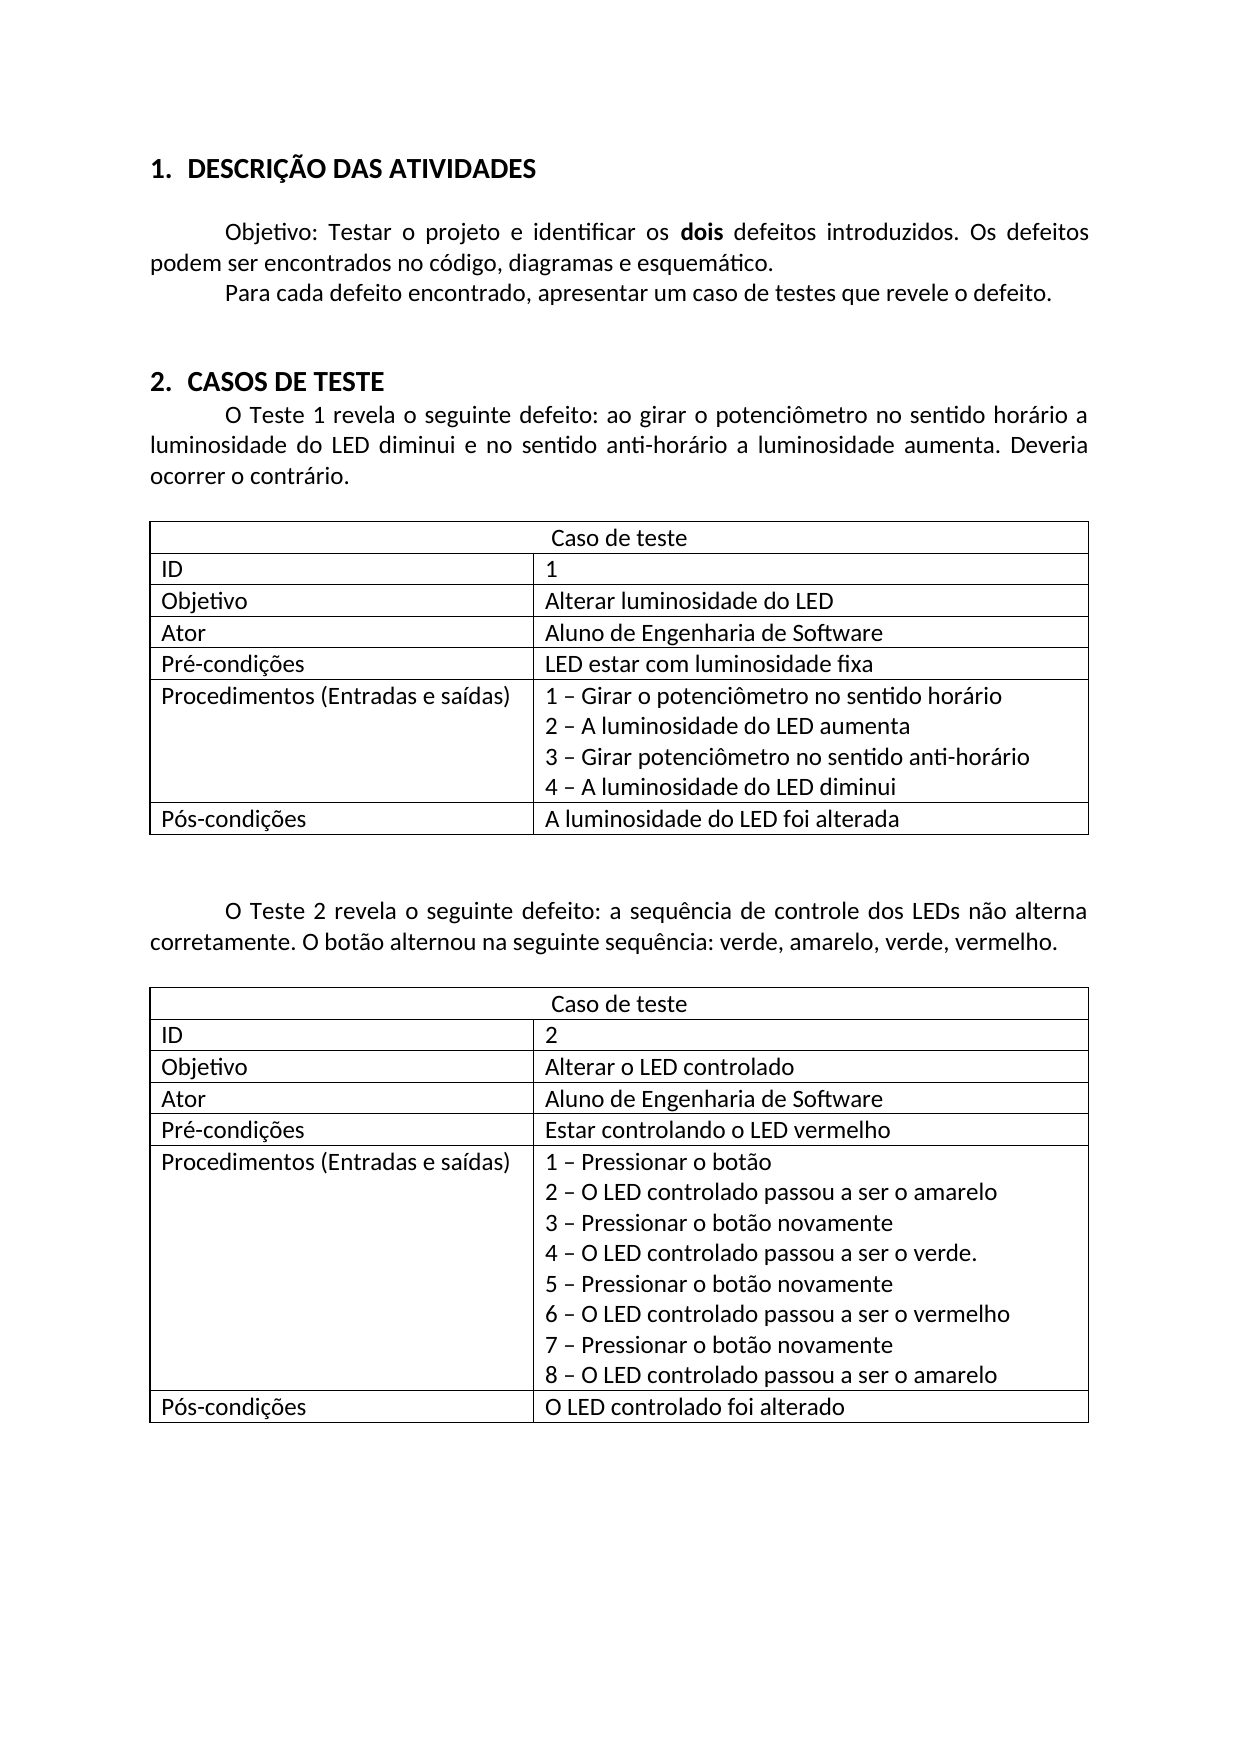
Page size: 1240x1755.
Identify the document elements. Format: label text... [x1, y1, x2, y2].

table_cell Ator [151, 617, 533, 647]
table_cell Alterar o LED controlado [534, 1051, 1088, 1082]
table_cell Objetivo [151, 1051, 533, 1082]
table_cell 2 [534, 1020, 1088, 1050]
table_cell ID [151, 1020, 533, 1050]
table_header Caso de teste [151, 522, 1088, 552]
text Objetivo: Testar o projeto e identificar os dois defeitos introduzidos. Os defeitos podem ser encontrados no código, diagramas e esquemático. [150, 216, 1089, 277]
table_cell LED estar com luminosidade fixa [534, 648, 1088, 679]
subtitle CASOS DE TESTE [150, 363, 1089, 399]
table_cell ID [151, 554, 533, 584]
table_cell 1 [534, 554, 1088, 584]
table_cell Pré-condições [151, 648, 533, 679]
table_cell Estar controlando o LED vermelho [534, 1114, 1088, 1145]
table_cell Pós-condições [151, 1391, 533, 1422]
table_cell Procedimentos (Entradas e saídas) [151, 680, 533, 802]
table_cell Procedimentos (Entradas e saídas) [151, 1146, 533, 1390]
table_cell O LED controlado foi alterado [534, 1391, 1088, 1422]
table_cell A luminosidade do LED foi alterada [534, 803, 1088, 833]
table_cell Ator [151, 1083, 533, 1113]
table_cell Aluno de Engenharia de Software [534, 617, 1088, 647]
table_cell Pós-condições [151, 803, 533, 833]
table_cell Objetivo [151, 585, 533, 616]
text O Teste 1 revela o seguinte defeito: ao girar o potenciômetro no sentido horário a luminosidade do LED diminui e no sentido anti-horário a luminosidade aumenta. Deveria ocorrer o contrário. [150, 399, 1089, 490]
text Para cada defeito encontrado, apresentar um caso de testes que revele o defeito. [150, 277, 1089, 308]
table_cell 1 – Pressionar o botão 2 – O LED controlado passou a ser o amarelo 3 – Pressionar o botão novamente 4 – O LED controlado passou a ser o verde. 5 – Pressionar o botão novamente 6 – O LED controlado passou a ser o vermelho 7 – Pressionar o botão novamente 8 – O LED controlado passou a ser o amarelo [534, 1146, 1088, 1390]
table_header Caso de teste [151, 988, 1088, 1019]
table_cell Aluno de Engenharia de Software [534, 1083, 1088, 1113]
table_cell 1 – Girar o potenciômetro no sentido horário 2 – A luminosidade do LED aumenta 3 – Girar potenciômetro no sentido anti-horário 4 – A luminosidade do LED diminui [534, 680, 1088, 802]
subtitle Descrição das atividades [150, 150, 1089, 186]
text O Teste 2 revela o seguinte defeito: a sequência de controle dos LEDs não alterna corretamente. O botão alternou na seguinte sequência: verde, amarelo, verde, vermelho. [150, 896, 1089, 957]
table_cell Pré-condições [151, 1114, 533, 1145]
table_cell Alterar luminosidade do LED [534, 585, 1088, 616]
